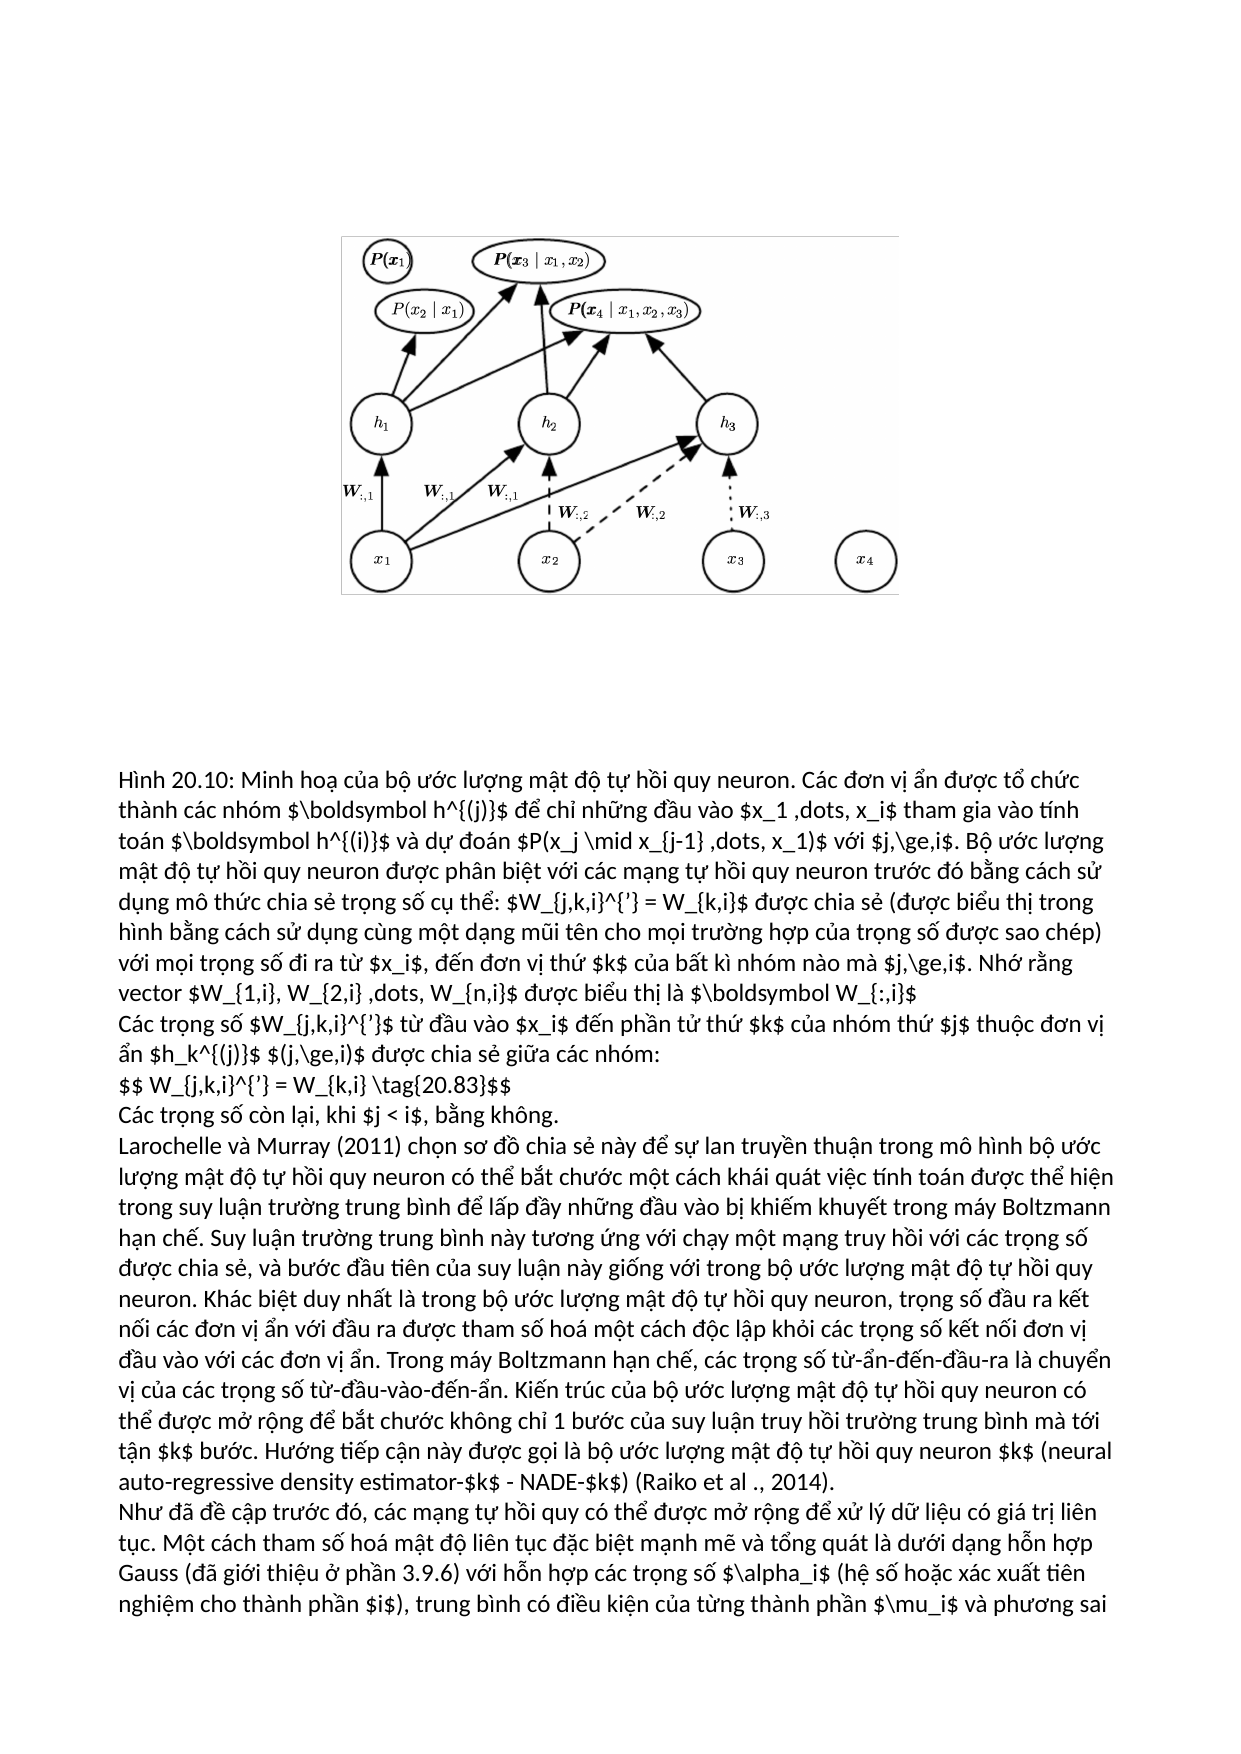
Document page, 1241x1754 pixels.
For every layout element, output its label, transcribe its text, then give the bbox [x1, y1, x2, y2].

text Các trọng số còn lại, khi $j < i$, bằng không. [118, 1100, 1122, 1130]
picture [127, 118, 1113, 734]
text Như đã đề cập trước đó, các mạng tự hồi quy có thể được mở rộng để xử lý dữ liệu có giá trị liên tục. Một cách tham số hoá mật độ liên tục đặc biệt mạnh mẽ và tổng quát là dưới dạng hỗn hợp Gauss (đã giới thiệu ở phần 3.9.6) với hỗn hợp các trọng số $\alpha_i$ (hệ số hoặc xác xuất tiên nghiệm cho thành phần $i$), trung bình có điều kiện của từng thành phần $\mu_i$ và phương sai [118, 1496, 1122, 1618]
text Larochelle và Murray (2011) chọn sơ đồ chia sẻ này để sự lan truyền thuận trong mô hình bộ ước lượng mật độ tự hồi quy neuron có thể bắt chước một cách khái quát việc tính toán được thể hiện trong suy luận trường trung bình để lấp đầy những đầu vào bị khiếm khuyết trong máy Boltzmann hạn chế. Suy luận trường trung bình này tương ứng với chạy một mạng truy hồi với các trọng số được chia sẻ, và bước đầu tiên của suy luận này giống với trong bộ ước lượng mật độ tự hồi quy neuron. Khác biệt duy nhất là trong bộ ước lượng mật độ tự hồi quy neuron, trọng số đầu ra kết nối các đơn vị ẩn với đầu ra được tham số hoá một cách độc lập khỏi các trọng số kết nối đơn vị đầu vào với các đơn vị ẩn. Trong máy Boltzmann hạn chế, các trọng số từ-ẩn-đến-đầu-ra là chuyển vị của các trọng số từ-đầu-vào-đến-ẩn. Kiến trúc của bộ ước lượng mật độ tự hồi quy neuron có thể được mở rộng để bắt chước không chỉ 1 bước của suy luận truy hồi trường trung bình mà tới tận $k$ bước. Hướng tiếp cận này được gọi là bộ ước lượng mật độ tự hồi quy neuron $k$ (neural auto-regressive density estimator-$k$ - NADE-$k$) (Raiko et al ., 2014). [118, 1130, 1122, 1496]
text Các trọng số $W_{j,k,i}^{’}$ từ đầu vào $x_i$ đến phần tử thứ $k$ của nhóm thứ $j$ thuộc đơn vị ẩn $h_k^{(j)}$ $(j,\ge,i)$ được chia sẻ giữa các nhóm: [118, 1008, 1122, 1069]
text $$ W_{j,k,i}^{’} = W_{k,i} \tag{20.83}$$ [118, 1069, 1122, 1100]
text Hình 20.10: Minh hoạ của bộ ước lượng mật độ tự hồi quy neuron. Các đơn vị ẩn được tổ chức thành các nhóm $\boldsymbol h^{(j)}$ để chỉ những đầu vào $x_1 ,dots, x_i$ tham gia vào tính toán $\boldsymbol h^{(i)}$ và dự đoán $P(x_j \mid x_{j-1} ,dots, x_1)$ với $j,\ge,i$. Bộ ước lượng mật độ tự hồi quy neuron được phân biệt với các mạng tự hồi quy neuron trước đó bằng cách sử dụng mô thức chia sẻ trọng số cụ thể: $W_{j,k,i}^{’} = W_{k,i}$ được chia sẻ (được biểu thị trong hình bằng cách sử dụng cùng một dạng mũi tên cho mọi trường hợp của trọng số được sao chép) với mọi trọng số đi ra từ $x_i$, đến đơn vị thứ $k$ của bất kì nhóm nào mà $j,\ge,i$. Nhớ rằng vector $W_{1,i}, W_{2,i} ,dots, W_{n,i}$ được biểu thị là $\boldsymbol W_{:,i}$ [118, 764, 1122, 1008]
